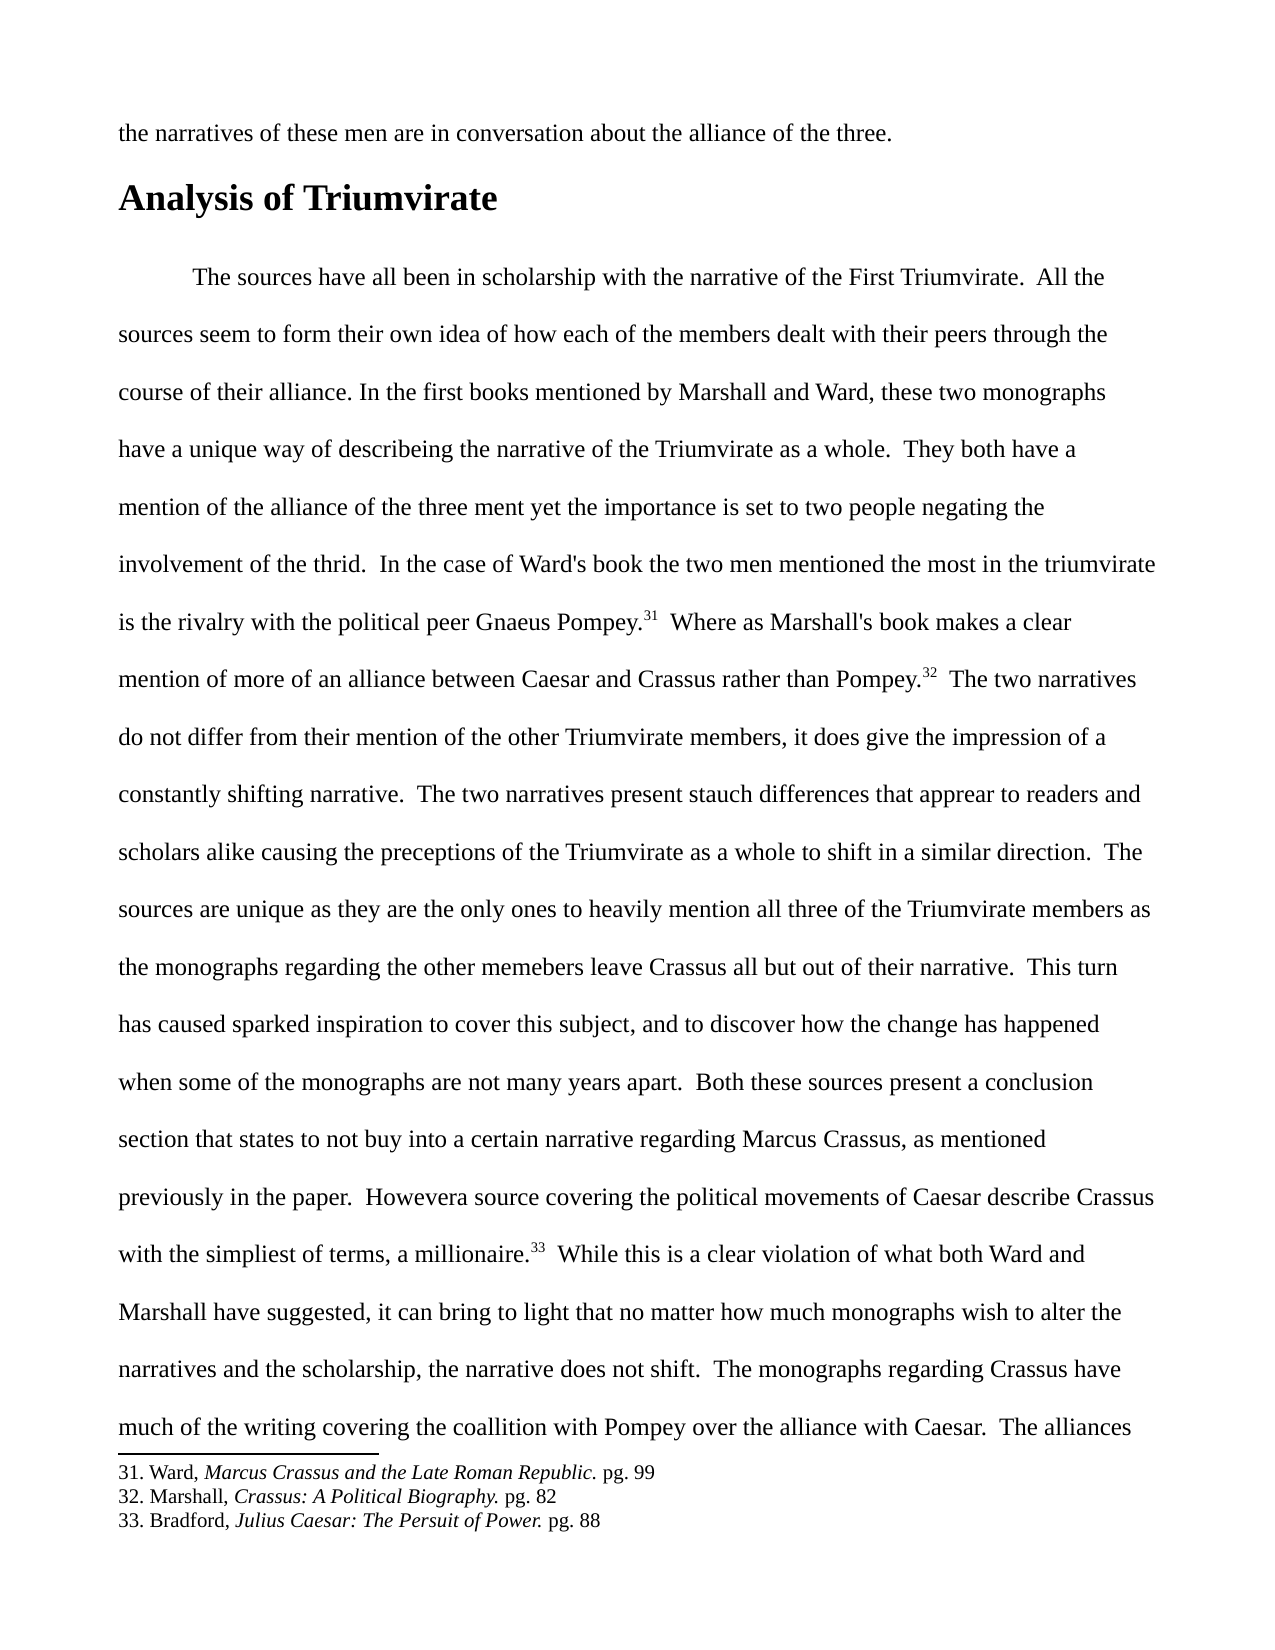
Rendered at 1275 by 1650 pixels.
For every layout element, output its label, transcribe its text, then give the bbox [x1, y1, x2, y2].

text . Marshall, Crassus: A Political Biography. pg. 82 [118, 1484, 1157, 1508]
text The sources have all been in scholarship with the narrative of the First Triumvirate. All the sources seem to form their own idea of how each of the members dealt with their peers through the course of their alliance. In the first books mentioned by Marshall and Ward, these two monographs have a unique way of describeing the narrative of the Triumvirate as a whole. They both have a mention of the alliance of the three ment yet the importance is set to two people negating the involvement of the thrid. In the case of Ward's book the two men mentioned the most in the triumvirate is the rivalry with the political peer Gnaeus Pompey. Where as Marshall's book makes a clear mention of more of an alliance between Caesar and Crassus rather than Pompey. The two narratives do not differ from their mention of the other Triumvirate members, it does give the impression of a constantly shifting narrative. The two narratives present stauch differences that apprear to readers and scholars alike causing the preceptions of the Triumvirate as a whole to shift in a similar direction. The sources are unique as they are the only ones to heavily mention all three of the Triumvirate members as the monographs regarding the other memebers leave Crassus all but out of their narrative. This turn has caused sparked inspiration to cover this subject, and to discover how the change has happened when some of the monographs are not many years apart. Both these sources present a conclusion section that states to not buy into a certain narrative regarding Marcus Crassus, as mentioned previously in the paper. Howevera source covering the political movements of Caesar describe Crassus with the simpliest of terms, a millionaire. While this is a clear violation of what both Ward and Marshall have suggested, it can bring to light that no matter how much monographs wish to alter the narratives and the scholarship, the narrative does not shift. The monographs regarding Crassus have much of the writing covering the coallition with Pompey over the alliance with Caesar. The alliances [118, 262, 1157, 1441]
text Analysis of Triumvirate [118, 176, 1157, 219]
text the narratives of these men are in conversation about the alliance of the three. [118, 118, 1157, 147]
text . Ward, Marcus Crassus and the Late Roman Republic. pg. 99 [118, 1460, 1157, 1484]
text . Bradford, Julius Caesar: The Persuit of Power. pg. 88 [118, 1508, 1157, 1532]
